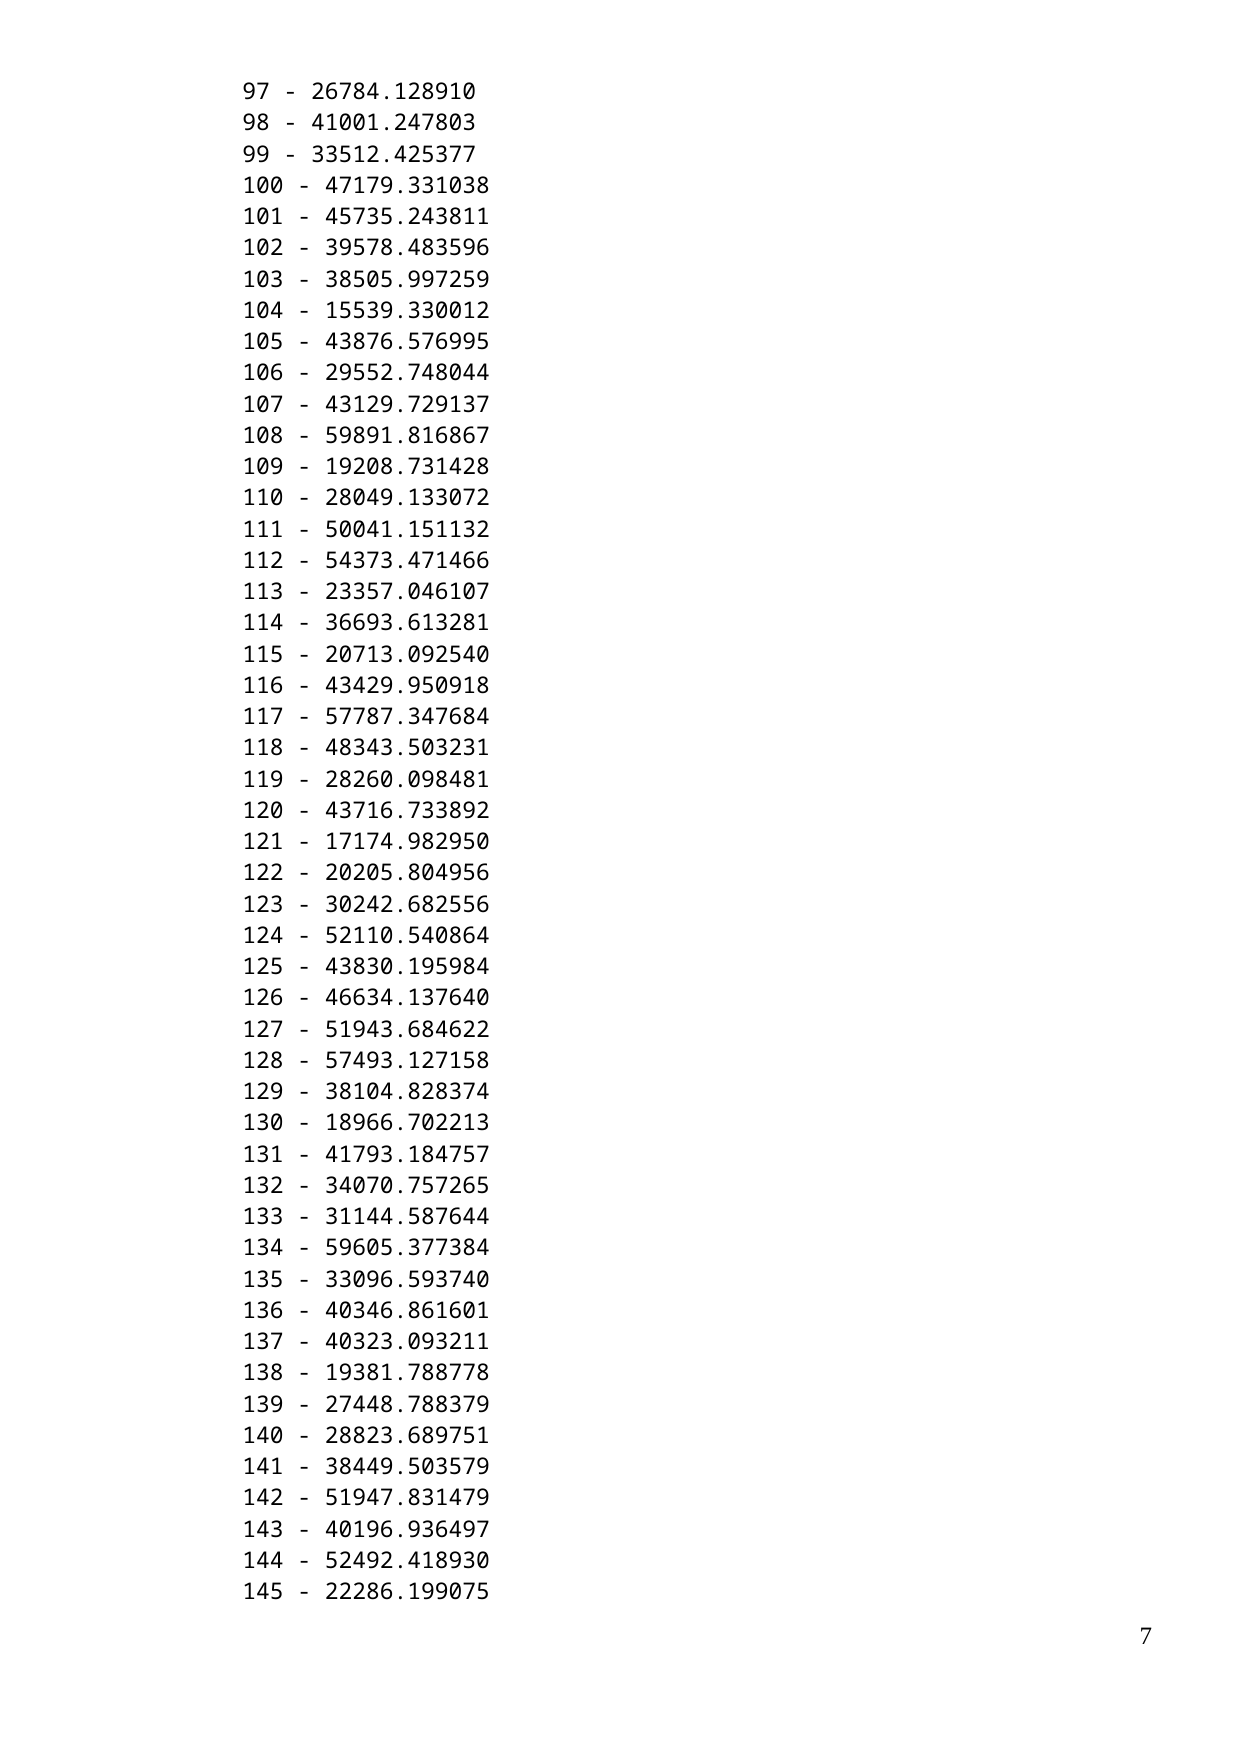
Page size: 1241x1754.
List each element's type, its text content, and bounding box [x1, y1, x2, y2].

text 124 - 52110.540864 [192, 919, 1146, 950]
text 108 - 59891.816867 [192, 419, 1146, 450]
text 130 - 18966.702213 [192, 1106, 1146, 1137]
text 102 - 39578.483596 [192, 231, 1146, 262]
text 100 - 47179.331038 [192, 169, 1146, 200]
text 138 - 19381.788778 [192, 1356, 1146, 1387]
text 125 - 43830.195984 [192, 950, 1146, 981]
text 114 - 36693.613281 [192, 606, 1146, 637]
text 105 - 43876.576995 [192, 325, 1146, 356]
text 139 - 27448.788379 [192, 1387, 1146, 1419]
text 141 - 38449.503579 [192, 1450, 1146, 1481]
text 129 - 38104.828374 [192, 1075, 1146, 1106]
text 104 - 15539.330012 [192, 294, 1146, 325]
text 106 - 29552.748044 [192, 356, 1146, 387]
text 143 - 40196.936497 [192, 1512, 1146, 1544]
text 121 - 17174.982950 [192, 825, 1146, 856]
text 99 - 33512.425377 [192, 137, 1146, 169]
text 123 - 30242.682556 [192, 887, 1146, 919]
text 137 - 40323.093211 [192, 1325, 1146, 1356]
text 127 - 51943.684622 [192, 1012, 1146, 1044]
text 116 - 43429.950918 [192, 669, 1146, 700]
text 140 - 28823.689751 [192, 1419, 1146, 1450]
text 128 - 57493.127158 [192, 1044, 1146, 1075]
text 135 - 33096.593740 [192, 1262, 1146, 1294]
text 111 - 50041.151132 [192, 512, 1146, 544]
text 112 - 54373.471466 [192, 544, 1146, 575]
text 120 - 43716.733892 [192, 794, 1146, 825]
text 119 - 28260.098481 [192, 762, 1146, 794]
text 126 - 46634.137640 [192, 981, 1146, 1012]
text 144 - 52492.418930 [192, 1544, 1146, 1575]
text 136 - 40346.861601 [192, 1294, 1146, 1325]
text 134 - 59605.377384 [192, 1231, 1146, 1262]
text 142 - 51947.831479 [192, 1481, 1146, 1512]
text 115 - 20713.092540 [192, 637, 1146, 669]
text 131 - 41793.184757 [192, 1137, 1146, 1169]
text 118 - 48343.503231 [192, 731, 1146, 762]
text 109 - 19208.731428 [192, 450, 1146, 481]
text 103 - 38505.997259 [192, 262, 1146, 294]
text 101 - 45735.243811 [192, 200, 1146, 231]
text 122 - 20205.804956 [192, 856, 1146, 887]
text 98 - 41001.247803 [192, 106, 1146, 137]
text 110 - 28049.133072 [192, 481, 1146, 512]
text 133 - 31144.587644 [192, 1200, 1146, 1231]
text 145 - 22286.199075 [192, 1575, 1146, 1606]
text 132 - 34070.757265 [192, 1169, 1146, 1200]
text 107 - 43129.729137 [192, 387, 1146, 419]
text 113 - 23357.046107 [192, 575, 1146, 606]
text 97 - 26784.128910 [192, 75, 1146, 106]
text 117 - 57787.347684 [192, 700, 1146, 731]
